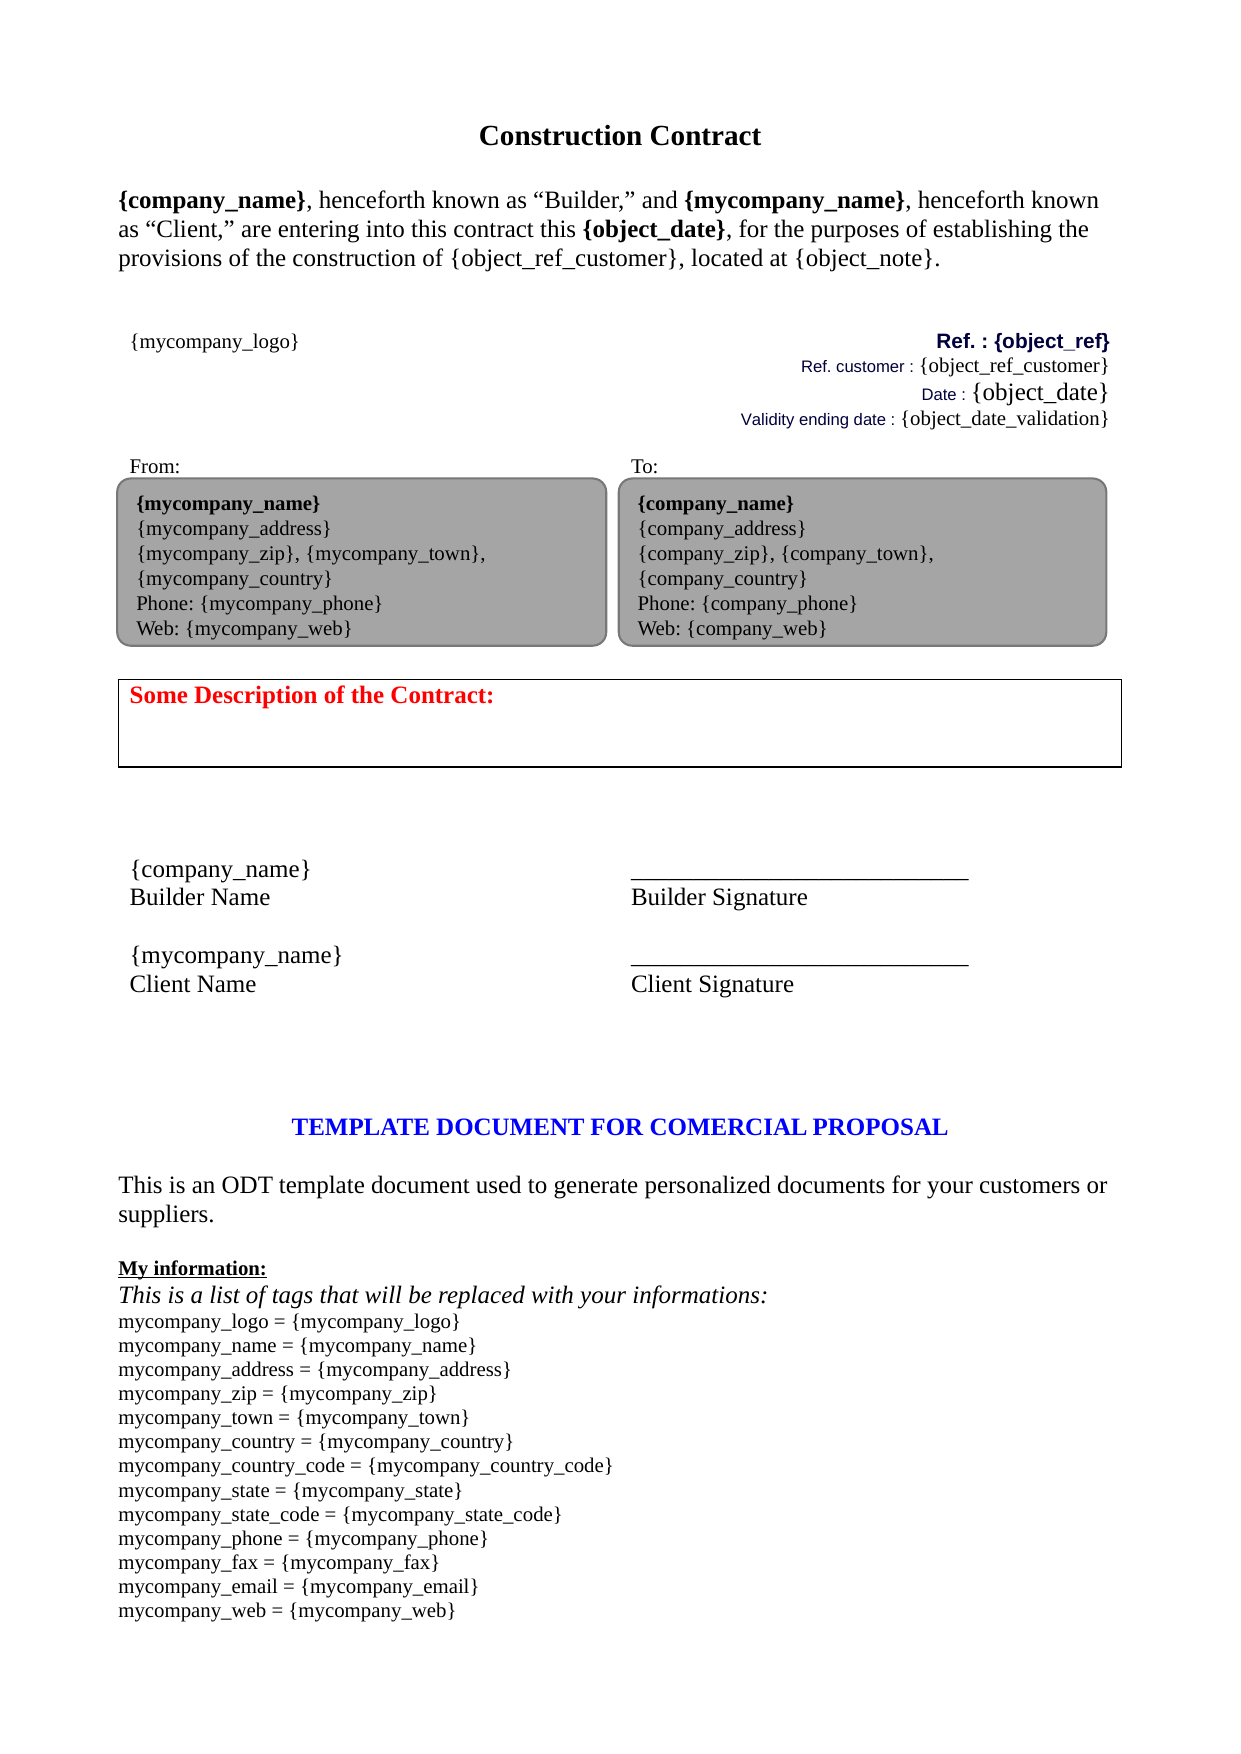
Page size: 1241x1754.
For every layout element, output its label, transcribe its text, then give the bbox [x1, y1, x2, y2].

text mycompany_email = {mycompany_email} [118, 1574, 1122, 1598]
table_cell To: [620, 430, 1121, 478]
text mycompany_web = {mycompany_web} [118, 1598, 1122, 1622]
table_header {mycompany_logo} [118, 329, 619, 430]
table_header Ref. : {object_ref} Ref. customer : {object_ref_customer} Date : {object_date} Validity ending date : {object_date_validation} [620, 329, 1121, 430]
text TEMPLATE DOCUMENT FOR COMERCIAL PROPOSAL [118, 1112, 1122, 1141]
table_header {company_name} Builder Name [118, 854, 619, 940]
table_header ___________________________ Builder Signature [620, 854, 1121, 940]
text mycompany_country = {mycompany_country} [118, 1429, 1122, 1453]
text This is a list of tags that will be replaced with your informations: [118, 1280, 1122, 1309]
text mycompany_fax = {mycompany_fax} [118, 1550, 1122, 1574]
table_cell ___________________________ Client Signature [620, 940, 1121, 1026]
text mycompany_town = {mycompany_town} [118, 1405, 1122, 1429]
table_cell {mycompany_name} Client Name [118, 940, 619, 1026]
text mycompany_name = {mycompany_name} [118, 1333, 1122, 1357]
text mycompany_country_code = {mycompany_country_code} [118, 1453, 1122, 1477]
text This is an ODT template document used to generate personalized documents for your customers or suppliers. [118, 1170, 1122, 1227]
text My information: [118, 1256, 1122, 1280]
text mycompany_logo = {mycompany_logo} [118, 1309, 1122, 1333]
text mycompany_phone = {mycompany_phone} [118, 1526, 1122, 1550]
text Construction Contract [118, 118, 1122, 152]
text mycompany_address = {mycompany_address} [118, 1357, 1122, 1381]
table_cell From: [118, 430, 619, 478]
text mycompany_state_code = {mycompany_state_code} [118, 1502, 1122, 1526]
text {company_name}, henceforth known as “Builder,” and {mycompany_name}, henceforth known as “Client,” are entering into this contract this {object_date}, for the purposes of establishing the provisions of the construction of {object_ref_customer}, located at {object_note}. [118, 185, 1122, 271]
table_header Some Description of the Contract: [119, 680, 1121, 766]
text mycompany_zip = {mycompany_zip} [118, 1381, 1122, 1405]
text mycompany_state = {mycompany_state} [118, 1477, 1122, 1502]
